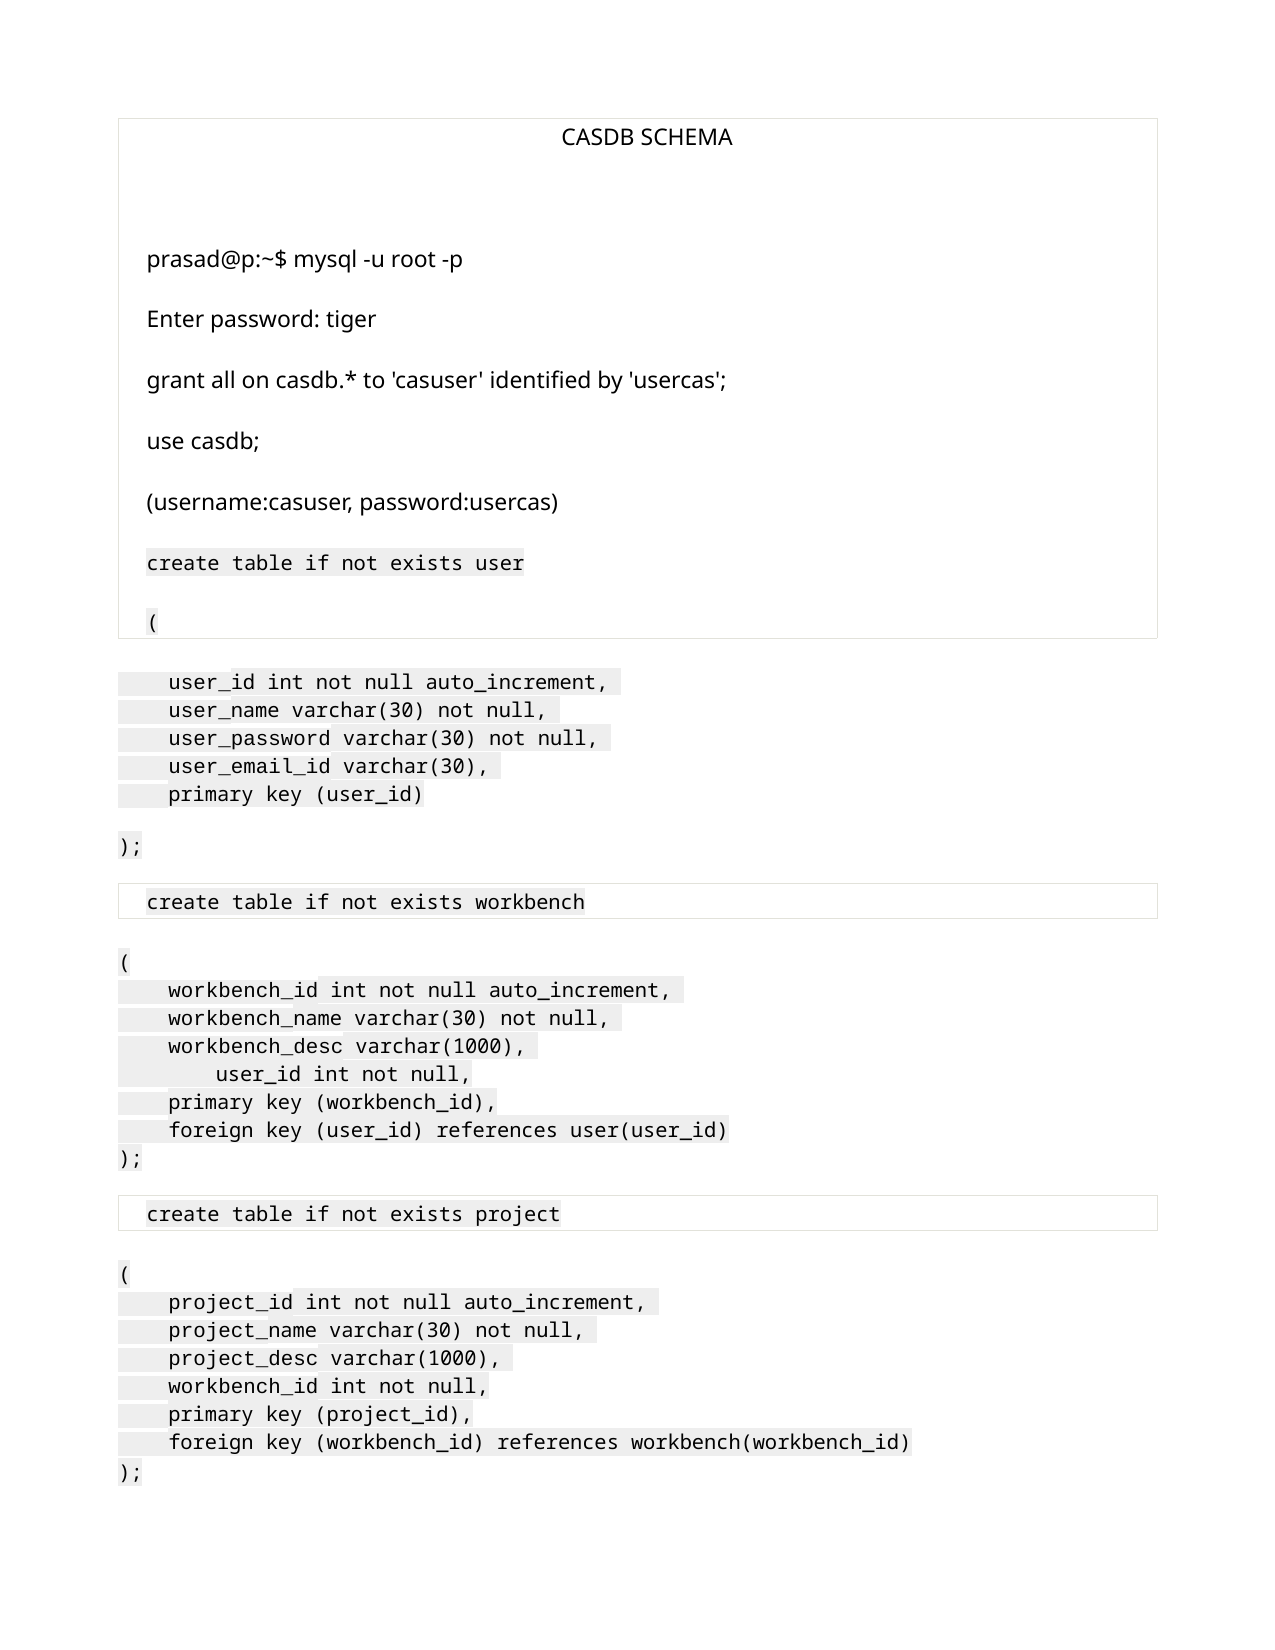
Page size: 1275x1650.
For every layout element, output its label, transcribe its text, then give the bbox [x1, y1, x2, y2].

text ); [118, 1143, 1157, 1171]
text create table if not exists workbench [119, 884, 1157, 918]
text ( [118, 1260, 1157, 1288]
text user_id int not null auto_increment, [118, 668, 1157, 696]
text ); [118, 1456, 1157, 1486]
text ); [118, 831, 1157, 859]
text workbench_desc varchar(1000), [118, 1032, 1157, 1060]
text prasad@p:~$ mysql -u root -p [119, 239, 1157, 274]
text workbench_id int not null auto_increment, [118, 976, 1157, 1004]
text user_password varchar(30) not null, [118, 724, 1157, 752]
text foreign key (user_id) references user(user_id) [118, 1115, 1157, 1143]
text foreign key (workbench_id) references workbench(workbench_id) [118, 1428, 1157, 1456]
text user_name varchar(30) not null, [118, 696, 1157, 724]
text (username:casuser, password:usercas) [119, 482, 1157, 517]
text create table if not exists user [119, 543, 1157, 576]
text project_name varchar(30) not null, [118, 1316, 1157, 1344]
text user_id int not null, [118, 1060, 1157, 1087]
text project_id int not null auto_increment, [118, 1288, 1157, 1316]
text user_email_id varchar(30), [118, 752, 1157, 780]
text grant all on casdb.* to 'casuser' identified by 'usercas'; [119, 361, 1157, 395]
text ( [119, 602, 1157, 638]
text primary key (workbench_id), [118, 1087, 1157, 1115]
text create table if not exists project [119, 1196, 1157, 1230]
text ( [118, 948, 1157, 976]
text CASDB SCHEMA [119, 119, 1157, 152]
text use casdb; [119, 422, 1157, 456]
text primary key (project_id), [118, 1400, 1157, 1428]
text primary key (user_id) [118, 780, 1157, 808]
text workbench_name varchar(30) not null, [118, 1004, 1157, 1032]
text project_desc varchar(1000), [118, 1344, 1157, 1372]
text workbench_id int not null, [118, 1372, 1157, 1400]
text Enter password: tiger [119, 300, 1157, 334]
